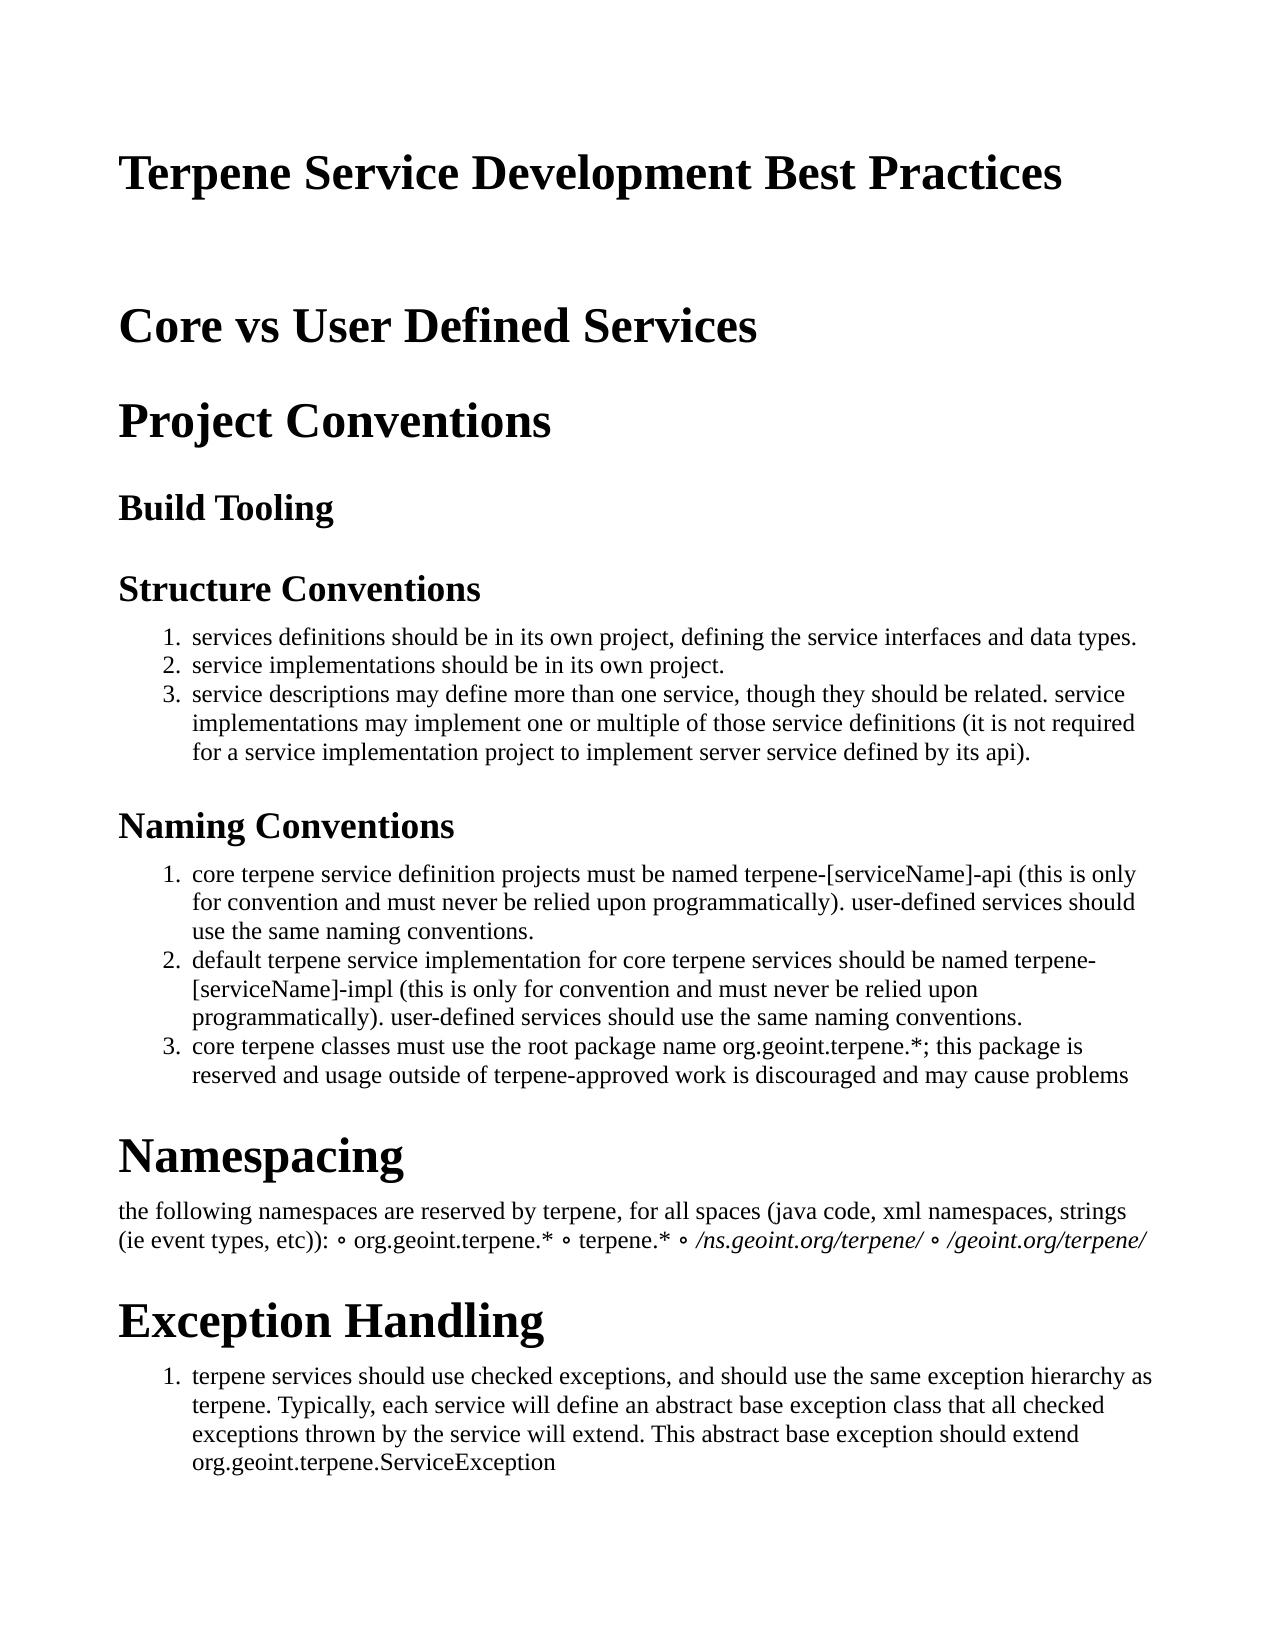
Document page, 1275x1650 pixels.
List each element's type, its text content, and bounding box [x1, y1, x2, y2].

list terpene services should use checked exceptions, and should use the same exception hierarchy as terpene. Typically, each service will define an abstract base exception class that all checked exceptions thrown by the service will extend. This abstract base exception should extend org.geoint.terpene.ServiceException [162, 1361, 1157, 1476]
list service implementations should be in its own project. [162, 651, 1157, 679]
subtitle Project Conventions [118, 391, 1157, 448]
subtitle Exception Handling [118, 1291, 1157, 1349]
subtitle Naming Conventions [118, 803, 1157, 846]
subtitle Terpene Service Development Best Practices [118, 143, 1157, 201]
subtitle Core vs User Defined Services [118, 296, 1157, 353]
text the following namespaces are reserved by terpene, for all spaces (java code, xml namespaces, strings (ie event types, etc)): ∘ org.geoint.terpene.* ∘ terpene.* ∘ /ns.geoint.org/terpene/ ∘ /geoint.org/terpene/ [118, 1196, 1157, 1254]
list core terpene classes must use the root package name org.geoint.terpene.*; this package is reserved and usage outside of terpene-approved work is discouraged and may cause problems [162, 1031, 1157, 1089]
list core terpene service definition projects must be named terpene-[serviceName]-api (this is only for convention and must never be relied upon programmatically). user-defined services should use the same naming conventions. [162, 859, 1157, 945]
list default terpene service implementation for core terpene services should be named terpene-[serviceName]-impl (this is only for convention and must never be relied upon programmatically). user-defined services should use the same naming conventions. [162, 945, 1157, 1031]
subtitle Namespacing [118, 1126, 1157, 1184]
subtitle Structure Conventions [118, 566, 1157, 609]
subtitle Build Tooling [118, 486, 1157, 529]
list services definitions should be in its own project, defining the service interfaces and data types. [162, 622, 1157, 651]
list service descriptions may define more than one service, though they should be related. service implementations may implement one or multiple of those service definitions (it is not required for a service implementation project to implement server service defined by its api). [162, 679, 1157, 766]
